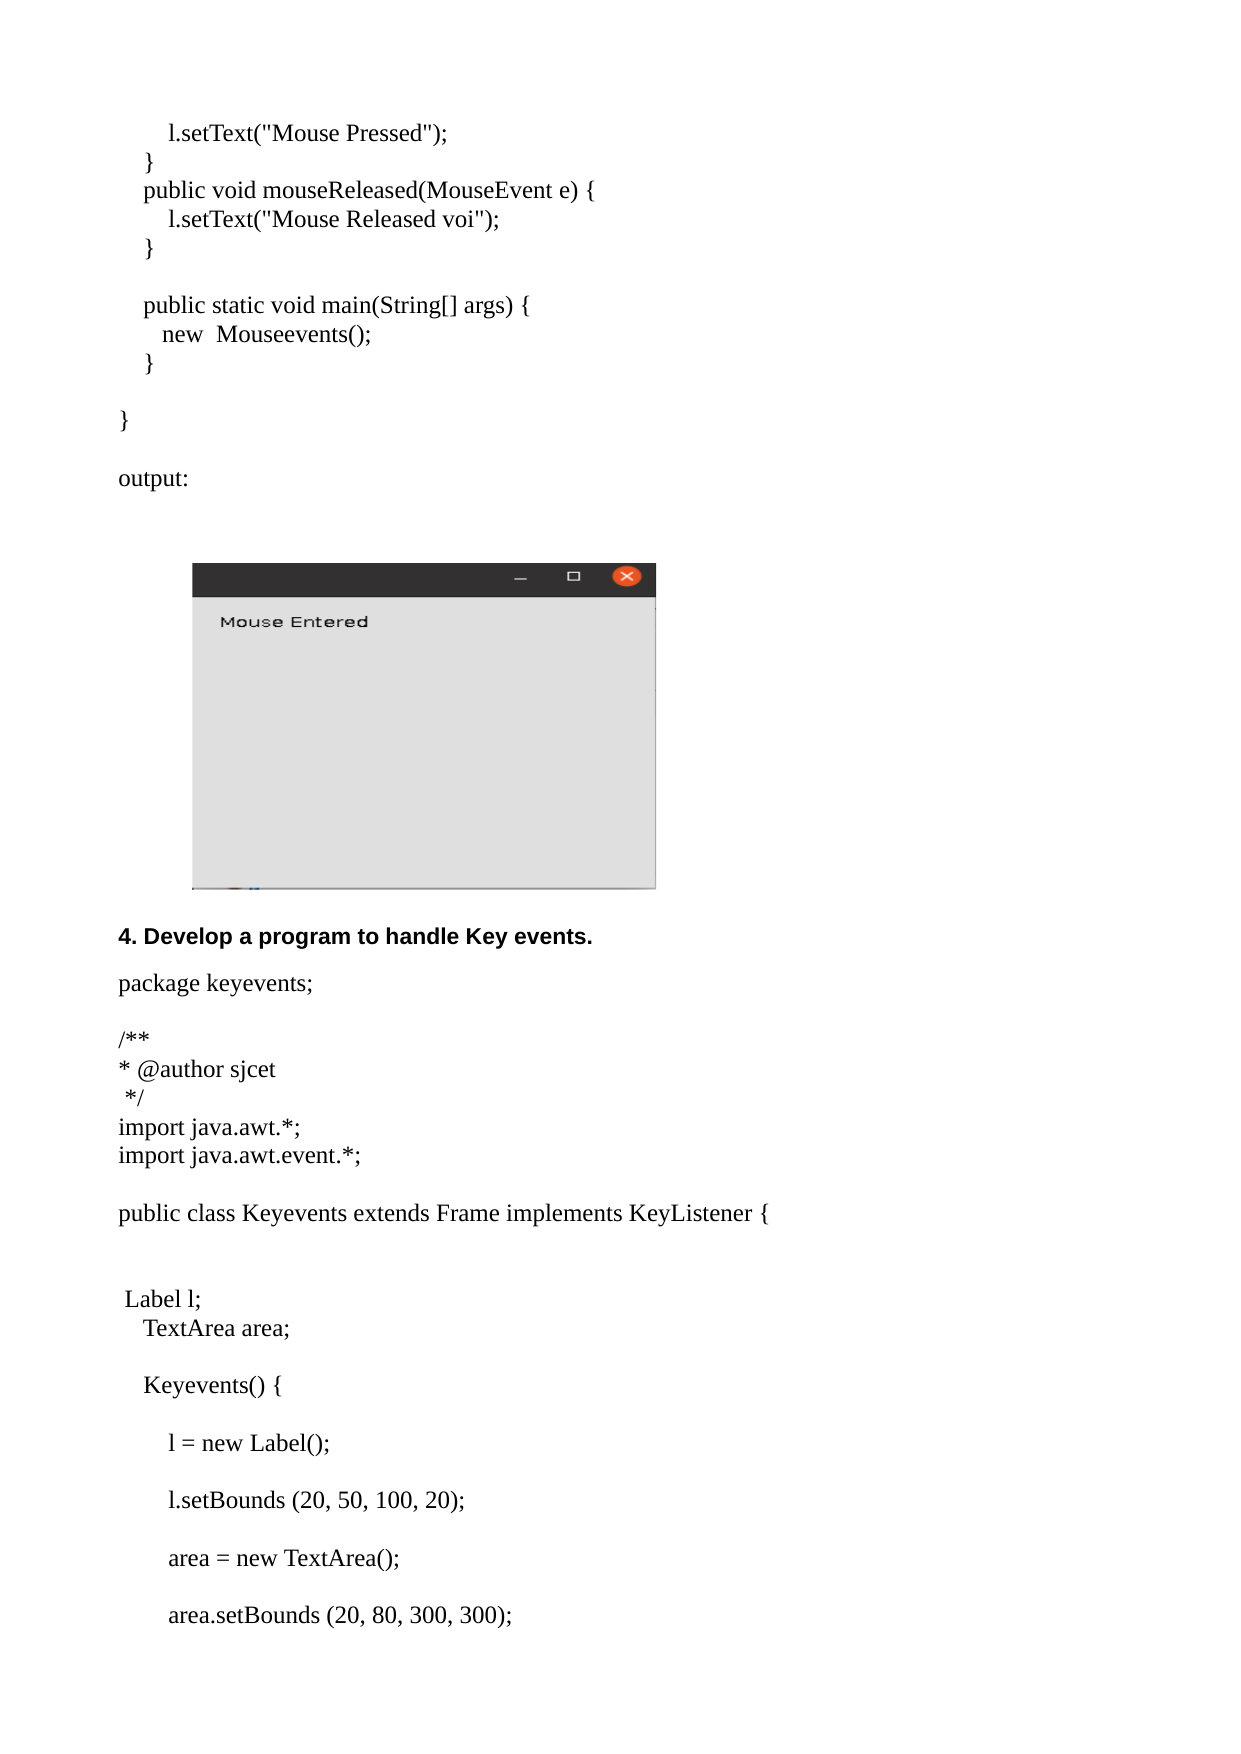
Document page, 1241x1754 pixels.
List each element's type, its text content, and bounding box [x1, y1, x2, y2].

text l.setText("Mouse Released voi"); [118, 204, 1122, 233]
text } [118, 233, 1122, 262]
text import java.awt.event.*; [118, 1140, 1122, 1169]
text area.setBounds (20, 80, 300, 300); [118, 1600, 1122, 1629]
text TextArea area; [118, 1313, 1122, 1342]
text area = new TextArea(); [118, 1543, 1122, 1572]
text 4. Develop a program to handle Key events. [118, 923, 1122, 949]
text } [118, 348, 1122, 377]
text * @author sjcet [118, 1054, 1122, 1083]
text new Mouseevents(); [118, 319, 1122, 348]
text public void mouseReleased(MouseEvent e) { [118, 176, 1122, 204]
text l.setBounds (20, 50, 100, 20); [118, 1485, 1122, 1514]
text l.setText("Mouse Pressed"); [118, 118, 1122, 147]
picture [192, 563, 657, 890]
text l = new Label(); [118, 1428, 1122, 1457]
text import java.awt.*; [118, 1112, 1122, 1140]
text Keyevents() { [118, 1370, 1122, 1399]
text } [118, 406, 1122, 434]
text } [118, 147, 1122, 176]
text package keyevents; [118, 968, 1122, 997]
text /** [118, 1025, 1122, 1054]
text output: [118, 463, 1122, 492]
text public class Keyevents extends Frame implements KeyListener { [118, 1198, 1122, 1227]
text Label l; [118, 1284, 1122, 1313]
text public static void main(String[] args) { [118, 291, 1122, 319]
text */ [118, 1083, 1122, 1112]
